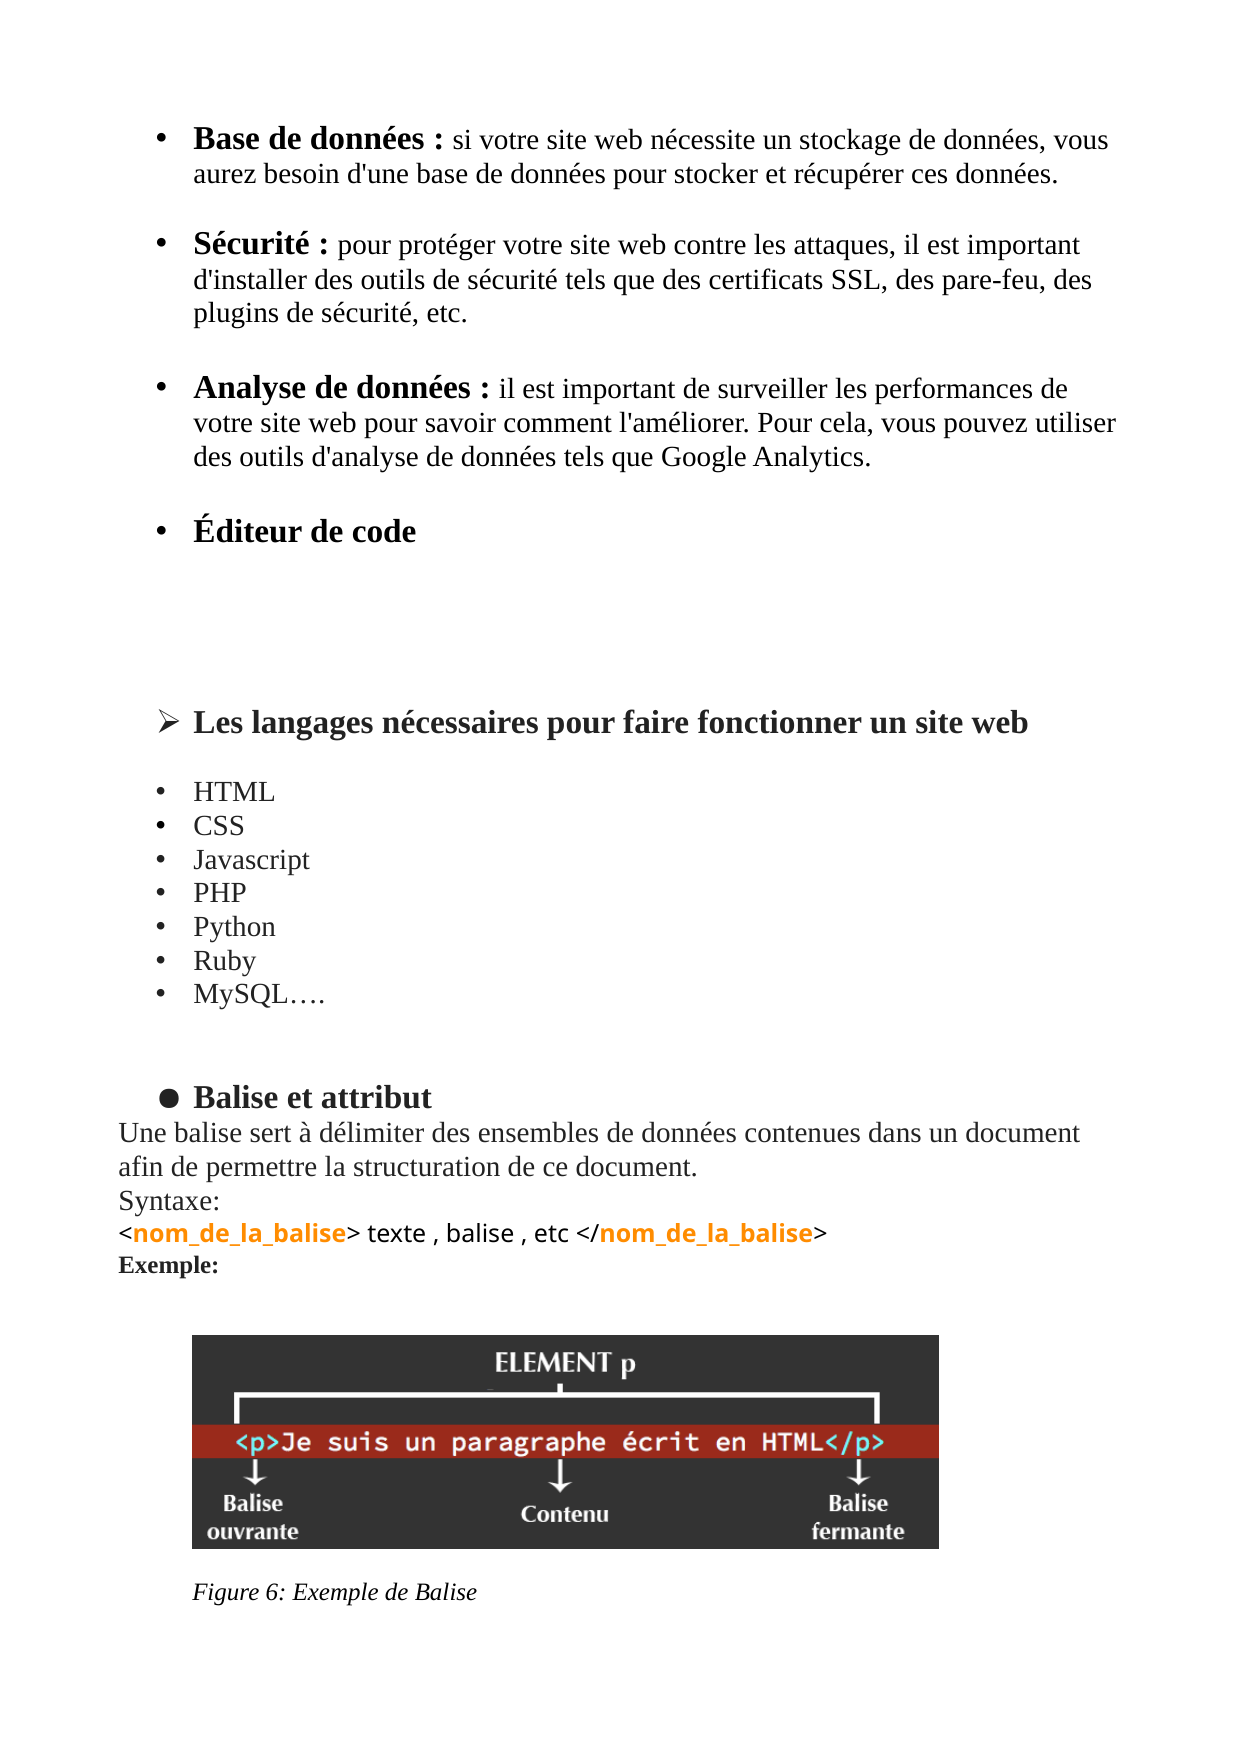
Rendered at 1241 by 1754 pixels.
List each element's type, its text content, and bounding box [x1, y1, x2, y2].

text Exemple: [118, 1250, 1122, 1279]
list Javascript [156, 842, 1122, 876]
list Les langages nécessaires pour faire fonctionner un site web [156, 703, 1122, 741]
text <nom_de_la_balise> texte , balise , etc </nom_de_la_balise> [118, 1216, 1122, 1250]
list Sécurité : pour protéger votre site web contre les attaques, il est important d'installer des outils de sécurité tels que des certificats SSL, des pare-feu, des plugins de sécurité, etc. [156, 223, 1122, 329]
list PHP [156, 876, 1122, 909]
picture [192, 1335, 939, 1549]
text Une balise sert à délimiter des ensembles de données contenues dans un document afin de permettre la structuration de ce document. [118, 1116, 1122, 1183]
text Syntaxe: [118, 1183, 1122, 1216]
list HTML [156, 774, 1122, 808]
list Analyse de données : il est important de surveiller les performances de votre site web pour savoir comment l'améliorer. Pour cela, vous pouvez utiliser des outils d'analyse de données tels que Google Analytics. [156, 367, 1122, 473]
list CSS [156, 808, 1122, 842]
list MySQL…. [156, 976, 1122, 1010]
list Ruby [156, 943, 1122, 976]
list Éditeur de code [156, 511, 1122, 549]
list Balise et attribut [156, 1077, 1122, 1116]
text Figure 6: Exemple de Balise [192, 1549, 939, 1606]
list Base de données : si votre site web nécessite un stockage de données, vous aurez besoin d'une base de données pour stocker et récupérer ces données. [156, 118, 1122, 190]
list Python [156, 909, 1122, 943]
